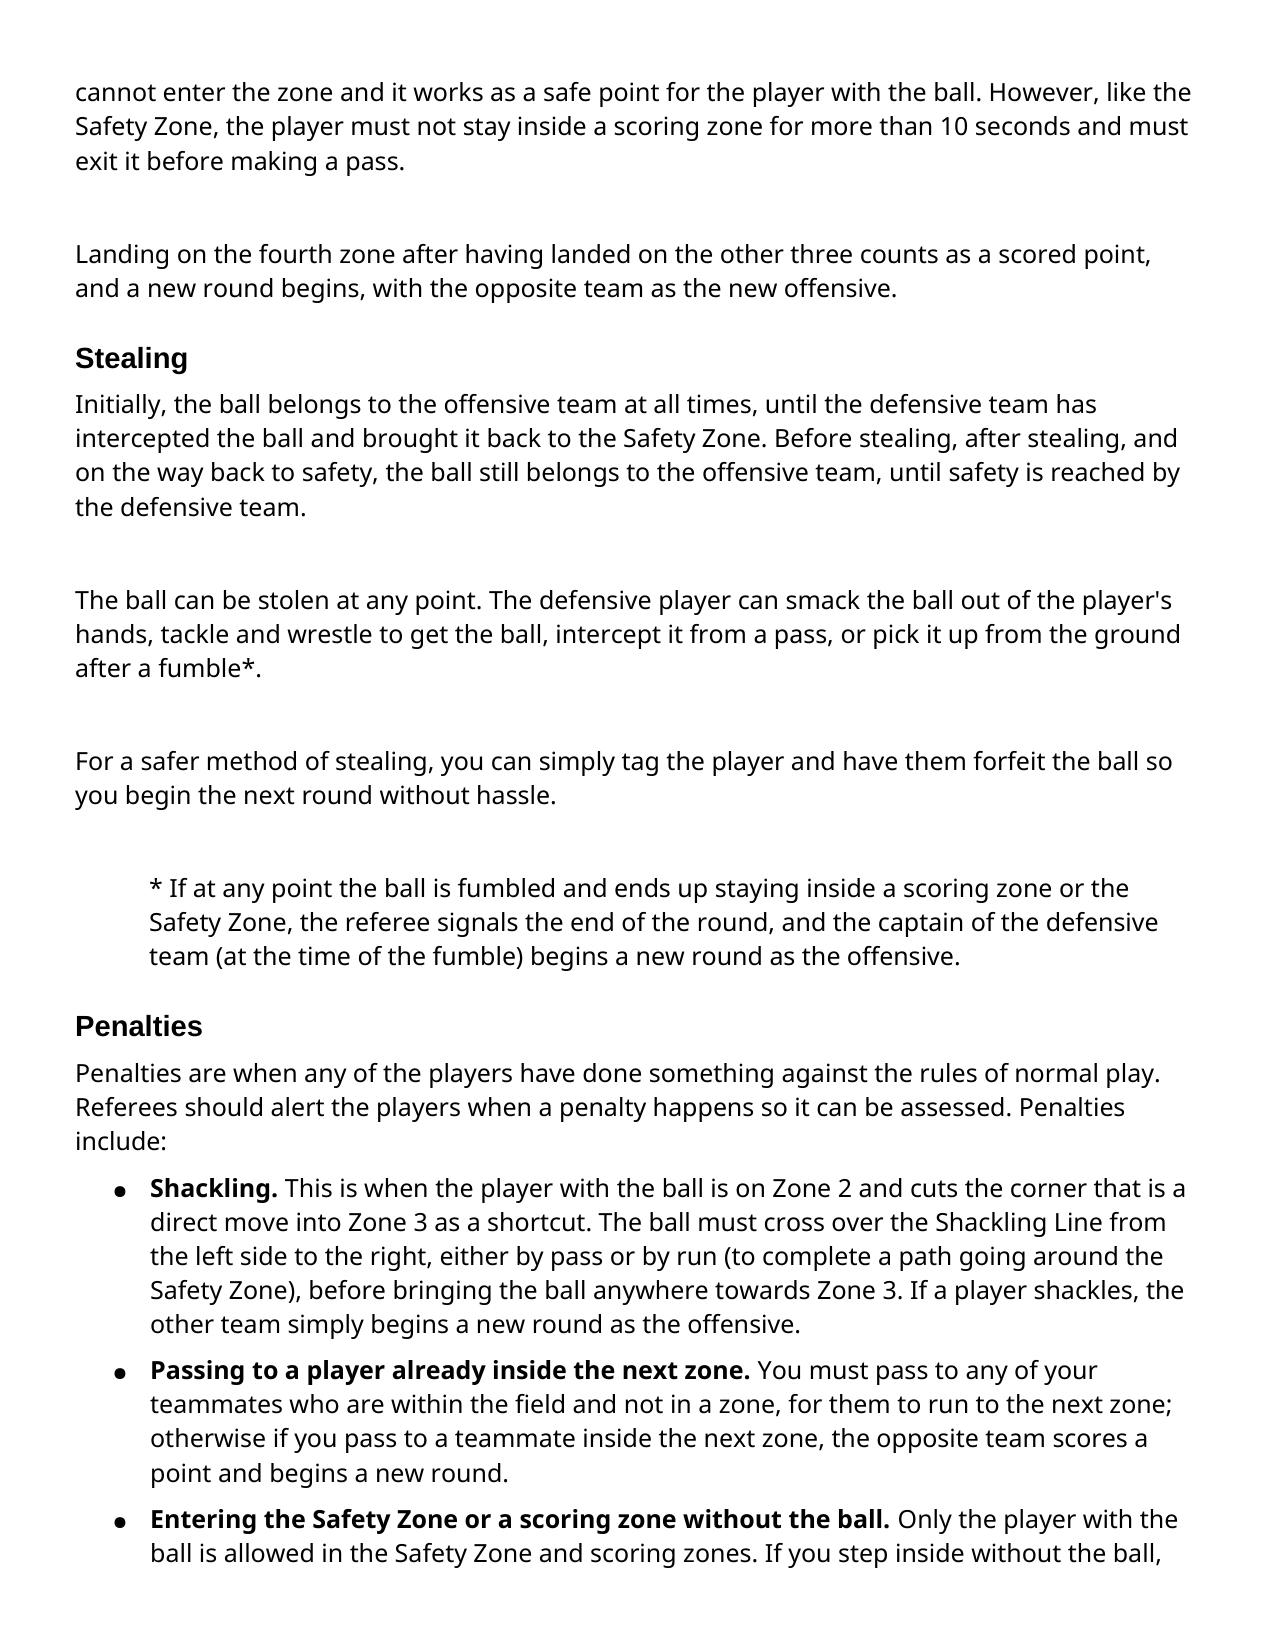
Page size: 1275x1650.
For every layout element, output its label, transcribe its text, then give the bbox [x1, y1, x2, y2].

list Passing to a player already inside the next zone. You must pass to any of your teammates who are within the field and not in a zone, for them to run to the next zone; otherwise if you pass to a teammate inside the next zone, the opposite team scores a point and begins a new round. [112, 1353, 1200, 1489]
text The ball can be stolen at any point. The defensive player can smack the ball out of the player's hands, tackle and wrestle to get the ball, intercept it from a pass, or pick it up from the ground after a fumble*. [75, 582, 1200, 684]
text Landing on the fourth zone after having landed on the other three counts as a scored point, and a new round begins, with the opposite team as the new offensive. [75, 236, 1200, 304]
list Entering the Safety Zone or a scoring zone without the ball. Only the player with the ball is allowed in the Safety Zone and scoring zones. If you step inside without the ball, [112, 1502, 1200, 1570]
text For a safer method of stealing, you can simply tag the player and have them forfeit the ball so you begin the next round without hassle. [75, 743, 1200, 812]
text Initially, the ball belongs to the offensive team at all times, until the defensive team has intercepted the ball and brought it back to the Safety Zone. Before stealing, after stealing, and on the way back to safety, the ball still belongs to the offensive team, until safety is reached by the defensive team. [75, 387, 1200, 523]
subtitle Penalties [75, 1010, 1200, 1043]
text cannot enter the zone and it works as a safe point for the player with the ball. However, like the Safety Zone, the player must not stay inside a scoring zone for more than 10 seconds and must exit it before making a pass. [75, 75, 1200, 177]
subtitle Stealing [75, 342, 1200, 374]
text * If at any point the ball is fumbled and ends up staying inside a scoring zone or the Safety Zone, the referee signals the end of the round, and the captain of the defensive team (at the time of the fumble) begins a new round as the offensive. [149, 871, 1200, 973]
text Penalties are when any of the players have done something against the rules of normal play. Referees should alert the players when a penalty happens so it can be assessed. Penalties include: [75, 1056, 1200, 1158]
list Shackling. This is when the player with the ball is on Zone 2 and cuts the corner that is a direct move into Zone 3 as a shortcut. The ball must cross over the Shackling Line from the left side to the right, either by pass or by run (to complete a path going around the Safety Zone), before bringing the ball anywhere towards Zone 3. If a player shackles, the other team simply begins a new round as the offensive. [112, 1170, 1200, 1341]
